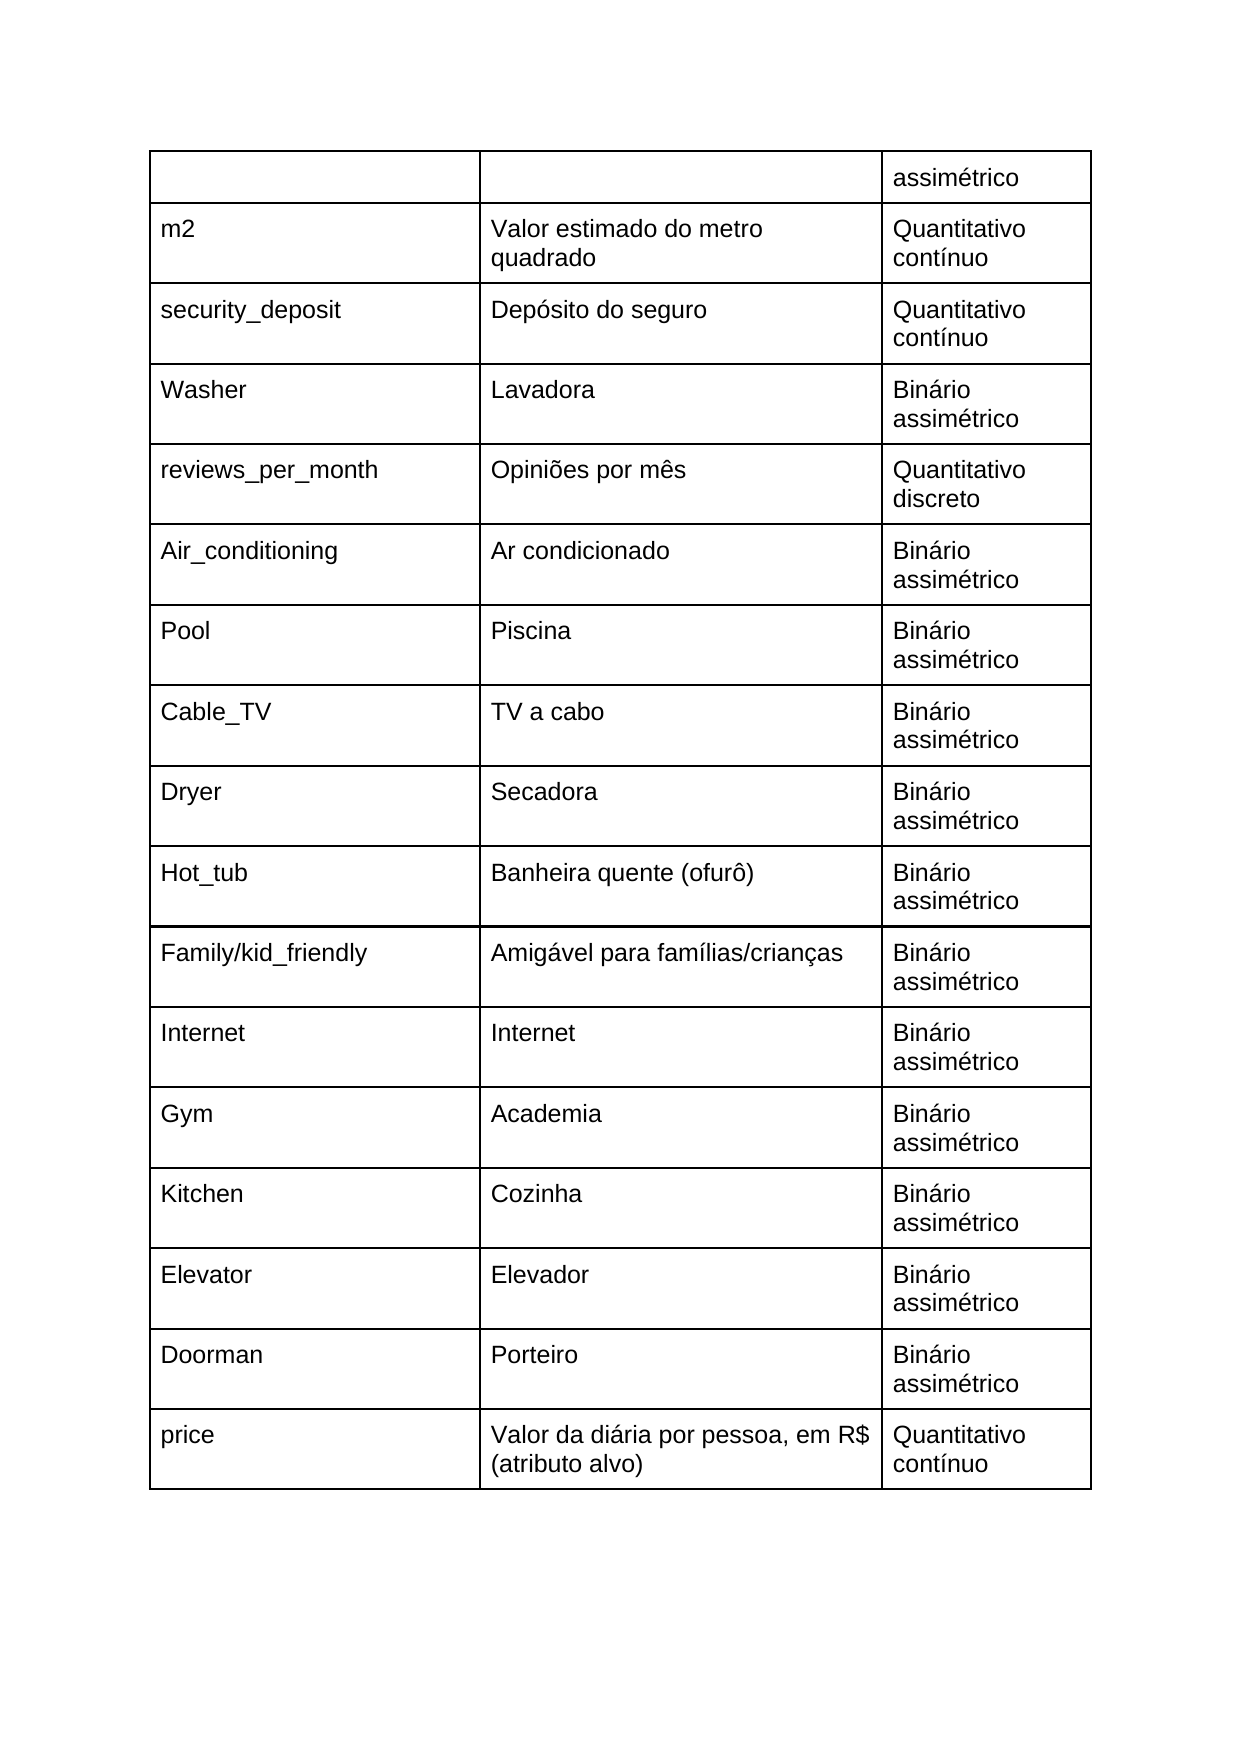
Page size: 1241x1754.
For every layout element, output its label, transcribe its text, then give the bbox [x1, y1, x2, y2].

table_cell Secadora [481, 767, 881, 845]
table_cell Lavadora [481, 365, 881, 443]
table_cell Gym [151, 1088, 479, 1167]
table_cell Depósito do seguro [481, 284, 881, 362]
table_cell Binário assimétrico [883, 1330, 1090, 1408]
table_cell Binário assimétrico [883, 686, 1090, 764]
table_cell Binário assimétrico [883, 1249, 1090, 1327]
table_cell Binário assimétrico [883, 606, 1090, 684]
table_cell Binário assimétrico [883, 847, 1090, 925]
table_cell Ar condicionado [481, 525, 881, 604]
table_cell Valor da diária por pessoa, em R$ (atributo alvo) [481, 1410, 881, 1488]
table_cell Family/kid_friendly [151, 928, 479, 1006]
table_cell Kitchen [151, 1169, 479, 1247]
table_cell [151, 152, 479, 202]
table_cell Elevador [481, 1249, 881, 1327]
table_cell Binário assimétrico [883, 525, 1090, 604]
table_cell Cable_TV [151, 686, 479, 764]
table_cell Piscina [481, 606, 881, 684]
table_cell Washer [151, 365, 479, 443]
table_cell Binário assimétrico [883, 1008, 1090, 1086]
table_cell reviews_per_month [151, 445, 479, 523]
table_cell Doorman [151, 1330, 479, 1408]
table_cell Quantitativo contínuo [883, 204, 1090, 282]
table_cell price [151, 1410, 479, 1488]
table_cell Elevator [151, 1249, 479, 1327]
table_cell Dryer [151, 767, 479, 845]
table_cell Banheira quente (ofurô) [481, 847, 881, 925]
table_cell Opiniões por mês [481, 445, 881, 523]
table_cell Binário assimétrico [883, 1088, 1090, 1167]
table_cell Binário assimétrico [883, 767, 1090, 845]
table_cell Hot_tub [151, 847, 479, 925]
table_cell TV a cabo [481, 686, 881, 764]
table_cell Pool [151, 606, 479, 684]
table_cell Binário assimétrico [883, 928, 1090, 1006]
table_cell Quantitativo contínuo [883, 284, 1090, 362]
table_cell Quantitativo discreto [883, 445, 1090, 523]
table_cell Amigável para famílias/crianças [481, 928, 881, 1006]
table_cell m2 [151, 204, 479, 282]
table_cell Binário assimétrico [883, 1169, 1090, 1247]
table_cell Internet [151, 1008, 479, 1086]
table_cell [481, 152, 881, 202]
table_cell Air_conditioning [151, 525, 479, 604]
table_cell assimétrico [883, 152, 1090, 202]
table_cell Cozinha [481, 1169, 881, 1247]
table_cell security_deposit [151, 284, 479, 362]
table_cell Binário assimétrico [883, 365, 1090, 443]
table_cell Valor estimado do metro quadrado [481, 204, 881, 282]
table_cell Academia [481, 1088, 881, 1167]
table_cell Internet [481, 1008, 881, 1086]
table_cell Porteiro [481, 1330, 881, 1408]
table_cell Quantitativo contínuo [883, 1410, 1090, 1488]
